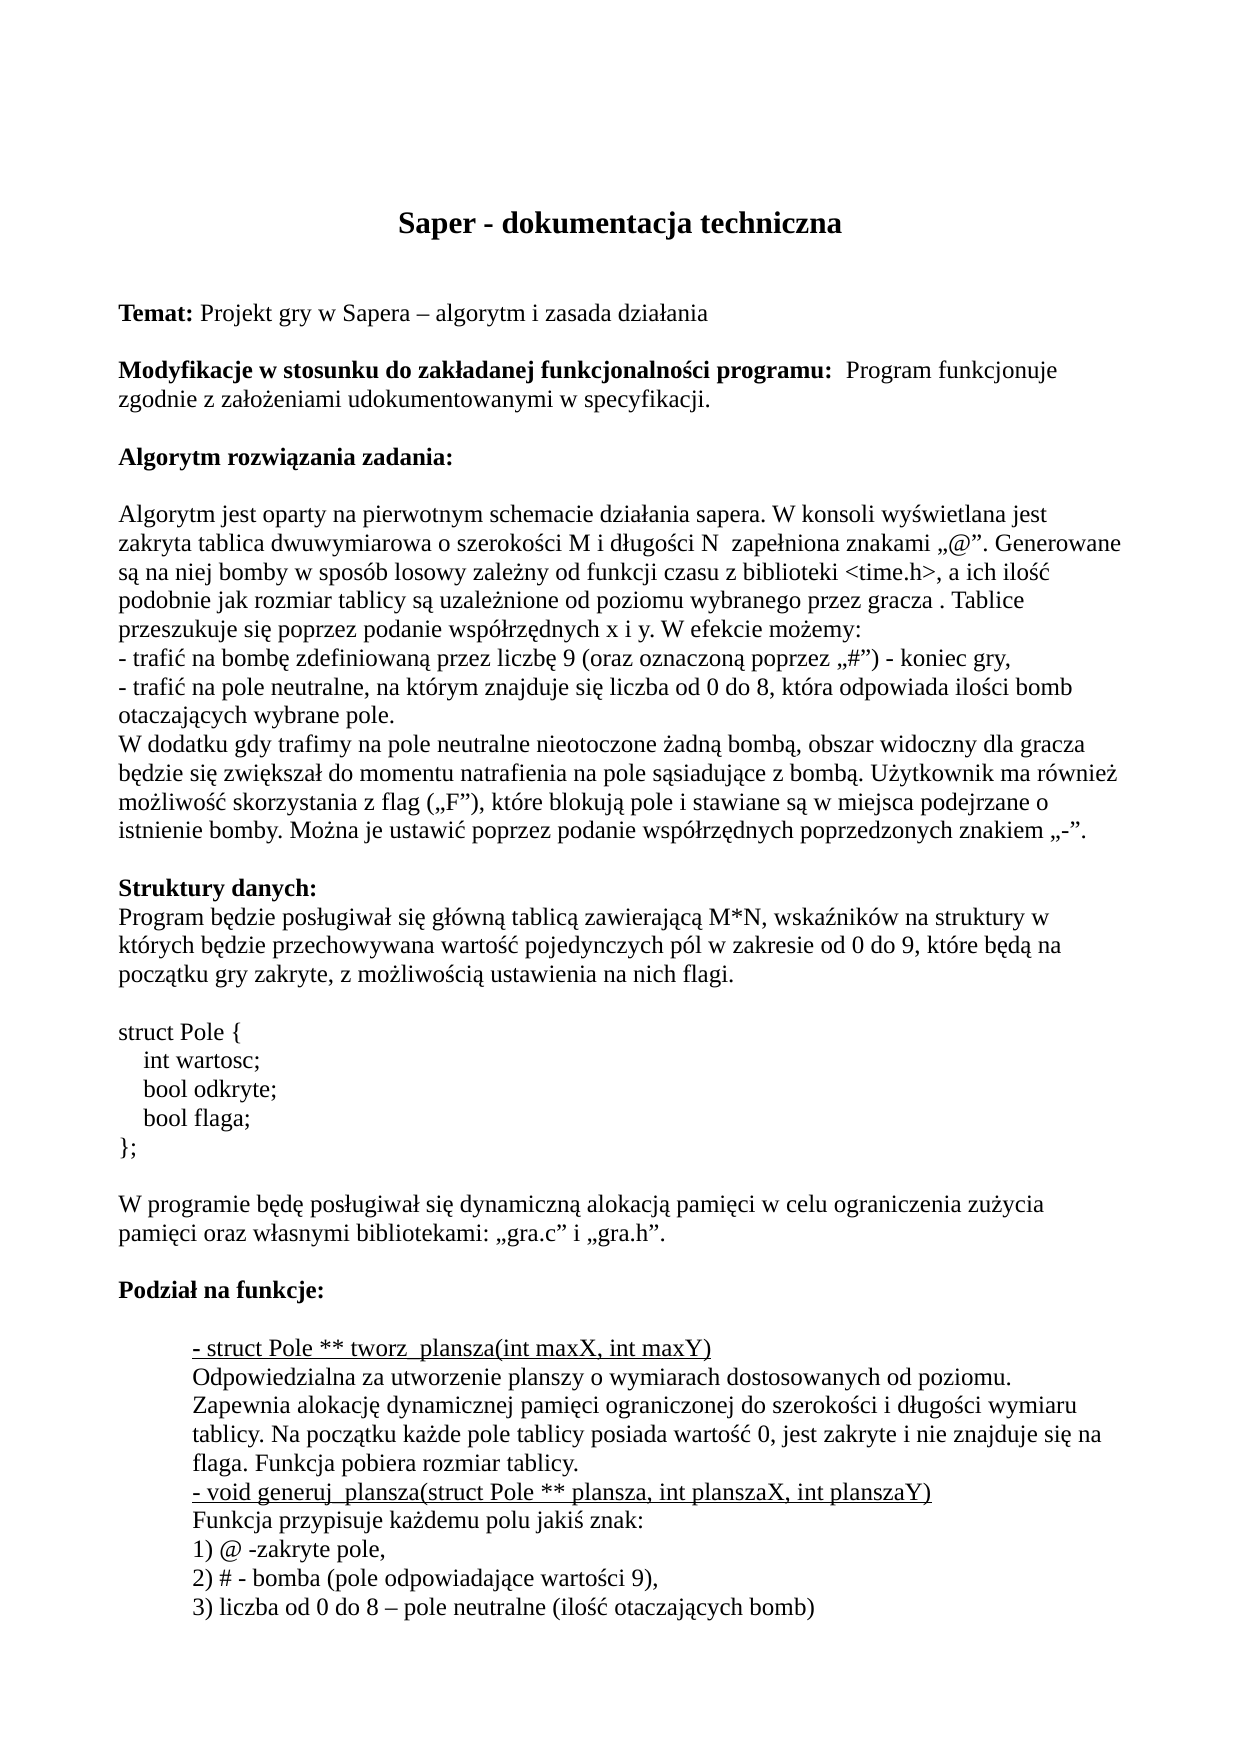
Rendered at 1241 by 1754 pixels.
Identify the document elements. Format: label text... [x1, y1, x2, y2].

text }; [118, 1132, 1122, 1160]
text - struct Pole ** tworz_plansza(int maxX, int maxY) [118, 1333, 1122, 1362]
text bool flaga; [118, 1103, 1122, 1132]
text Algorytm rozwiązania zadania: [118, 442, 1122, 470]
text Odpowiedzialna za utworzenie planszy o wymiarach dostosowanych od poziomu. Zapewnia alokację dynamicznej pamięci ograniczonej do szerokości i długości wymiaru [118, 1362, 1122, 1419]
text Struktury danych: [118, 873, 1122, 902]
text - trafić na bombę zdefiniowaną przez liczbę 9 (oraz oznaczoną poprzez „#”) - koniec gry, [118, 643, 1122, 672]
text Algorytm jest oparty na pierwotnym schemacie działania sapera. W konsoli wyświetlana jest zakryta tablica dwuwymiarowa o szerokości M i długości N zapełniona znakami „@”. Generowane są na niej bomby w sposób losowy zależny od funkcji czasu z biblioteki <time.h>, a ich ilość podobnie jak rozmiar tablicy są uzależnione od poziomu wybranego przez gracza . Tablice przeszukuje się poprzez podanie współrzędnych x i y. W efekcie możemy: [118, 499, 1122, 643]
text 2) # - bomba (pole odpowiadające wartości 9), [118, 1563, 1122, 1592]
text struct Pole { [118, 1017, 1122, 1045]
text 3) liczba od 0 do 8 – pole neutralne (ilość otaczających bomb) [118, 1592, 1122, 1620]
text W dodatku gdy trafimy na pole neutralne nieotoczone żadną bombą, obszar widoczny dla gracza będzie się zwiększał do momentu natrafienia na pole sąsiadujące z bombą. Użytkownik ma również możliwość skorzystania z flag („F”), które blokują pole i stawiane są w miejsca podejrzane o istnienie bomby. Można je ustawić poprzez podanie współrzędnych poprzedzonych znakiem „-”. [118, 729, 1122, 844]
text Funkcja przypisuje każdemu polu jakiś znak: [118, 1505, 1122, 1534]
text Saper - dokumentacja techniczna [118, 204, 1122, 240]
text - void generuj_plansza(struct Pole ** plansza, int planszaX, int planszaY) [118, 1477, 1122, 1505]
text tablicy. Na początku każde pole tablicy posiada wartość 0, jest zakryte i nie znajduje się na [118, 1419, 1122, 1448]
text - trafić na pole neutralne, na którym znajduje się liczba od 0 do 8, która odpowiada ilości bomb otaczających wybrane pole. [118, 672, 1122, 729]
text Program będzie posługiwał się główną tablicą zawierającą M*N, wskaźników na struktury w których będzie przechowywana wartość pojedynczych pól w zakresie od 0 do 9, które będą na początku gry zakryte, z możliwością ustawienia na nich flagi. [118, 902, 1122, 988]
text Temat: Projekt gry w Sapera – algorytm i zasada działania [118, 298, 1122, 327]
text Modyfikacje w stosunku do zakładanej funkcjonalności programu: Program funkcjonuje zgodnie z założeniami udokumentowanymi w specyfikacji. [118, 355, 1122, 413]
text W programie będę posługiwał się dynamiczną alokacją pamięci w celu ograniczenia zużycia pamięci oraz własnymi bibliotekami: „gra.c” i „gra.h”. [118, 1189, 1122, 1247]
text bool odkryte; [118, 1074, 1122, 1103]
text flaga. Funkcja pobiera rozmiar tablicy. [118, 1448, 1122, 1477]
text Podział na funkcje: [118, 1275, 1122, 1304]
text int wartosc; [118, 1045, 1122, 1074]
text 1) @ -zakryte pole, [118, 1534, 1122, 1563]
